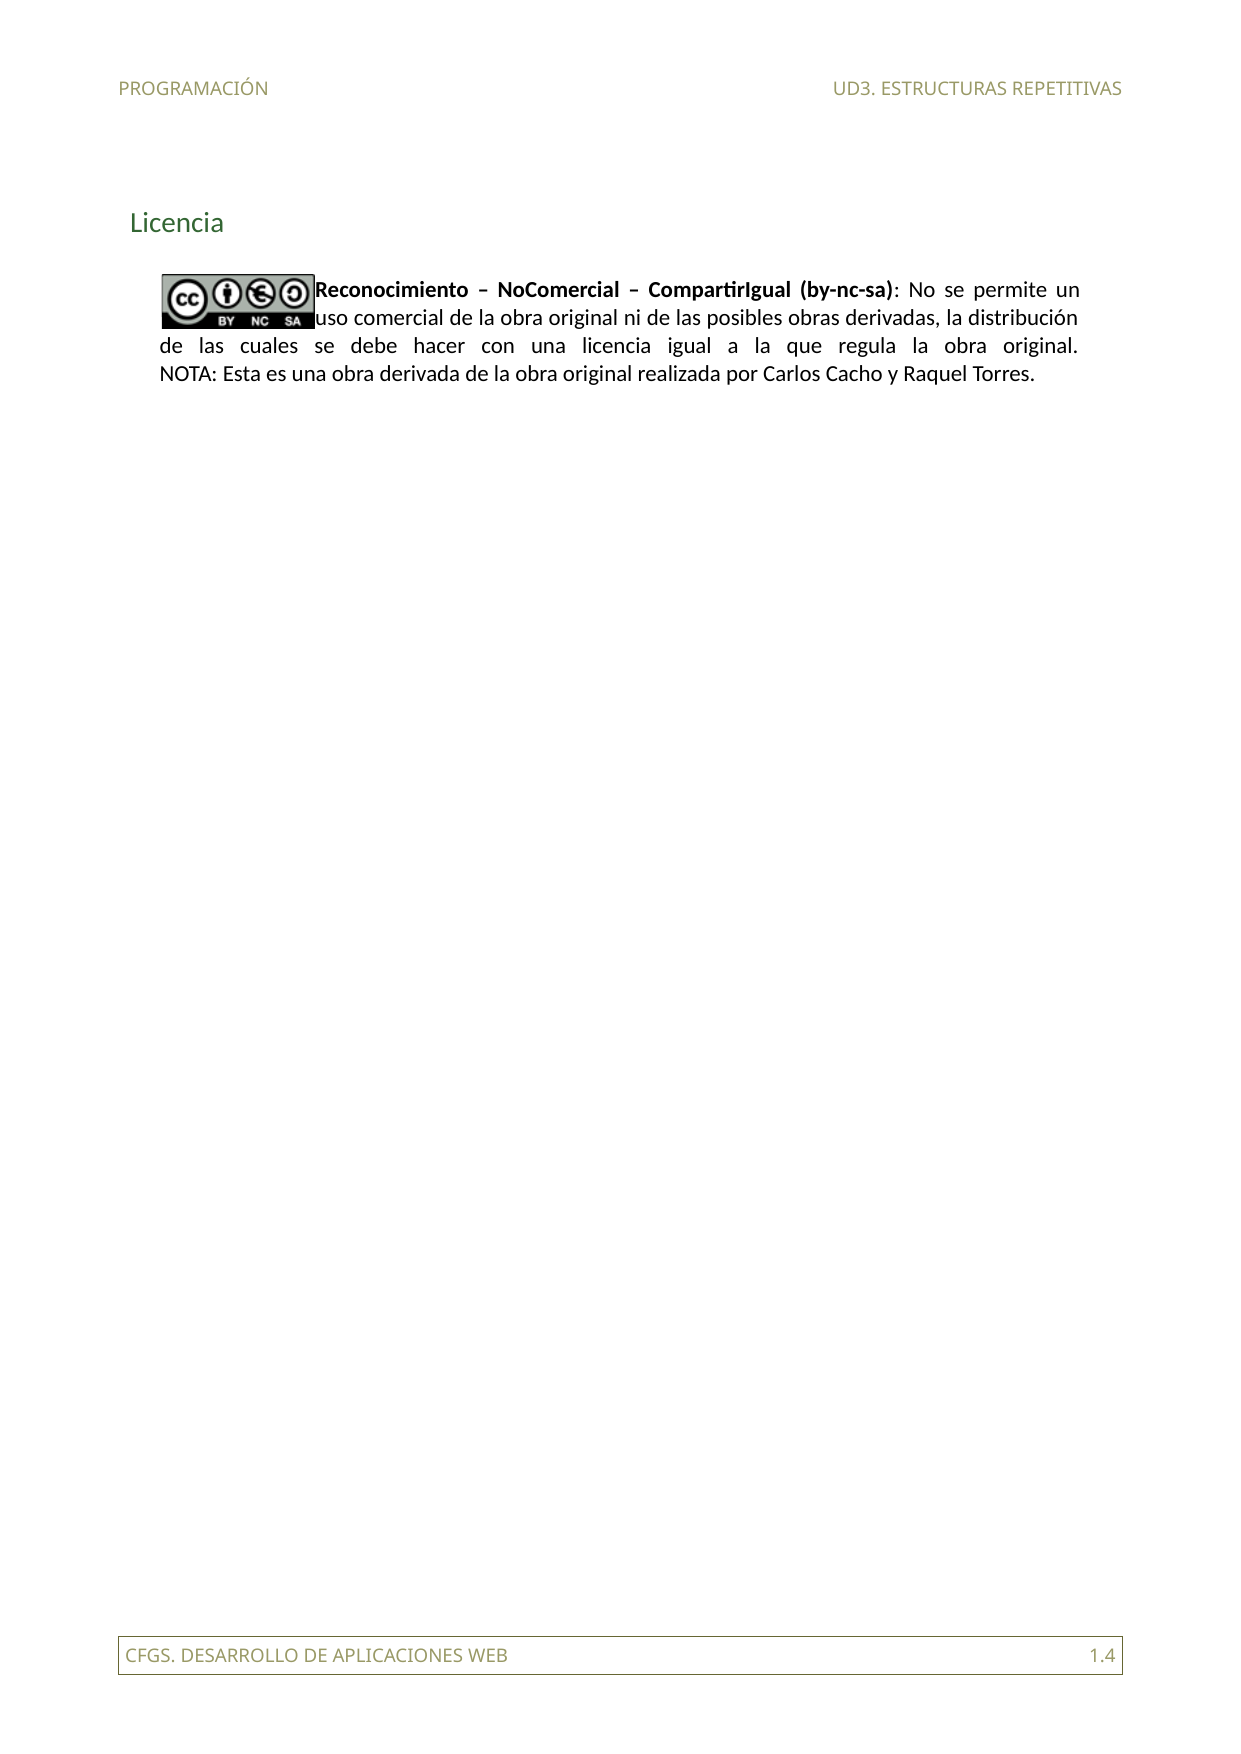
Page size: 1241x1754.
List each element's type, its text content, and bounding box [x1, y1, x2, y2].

text Reconocimiento – NoComercial – CompartirIgual (by-nc-sa): No se permite un uso comercial de la obra original ni de las posibles obras derivadas, la distribución de las cuales se debe hacer con una licencia igual a la que regula la obra original. NOTA: Esta es una obra derivada de la obra original realizada por Carlos Cacho y Raquel Torres. [159, 275, 1080, 387]
text Licencia [118, 204, 1122, 239]
